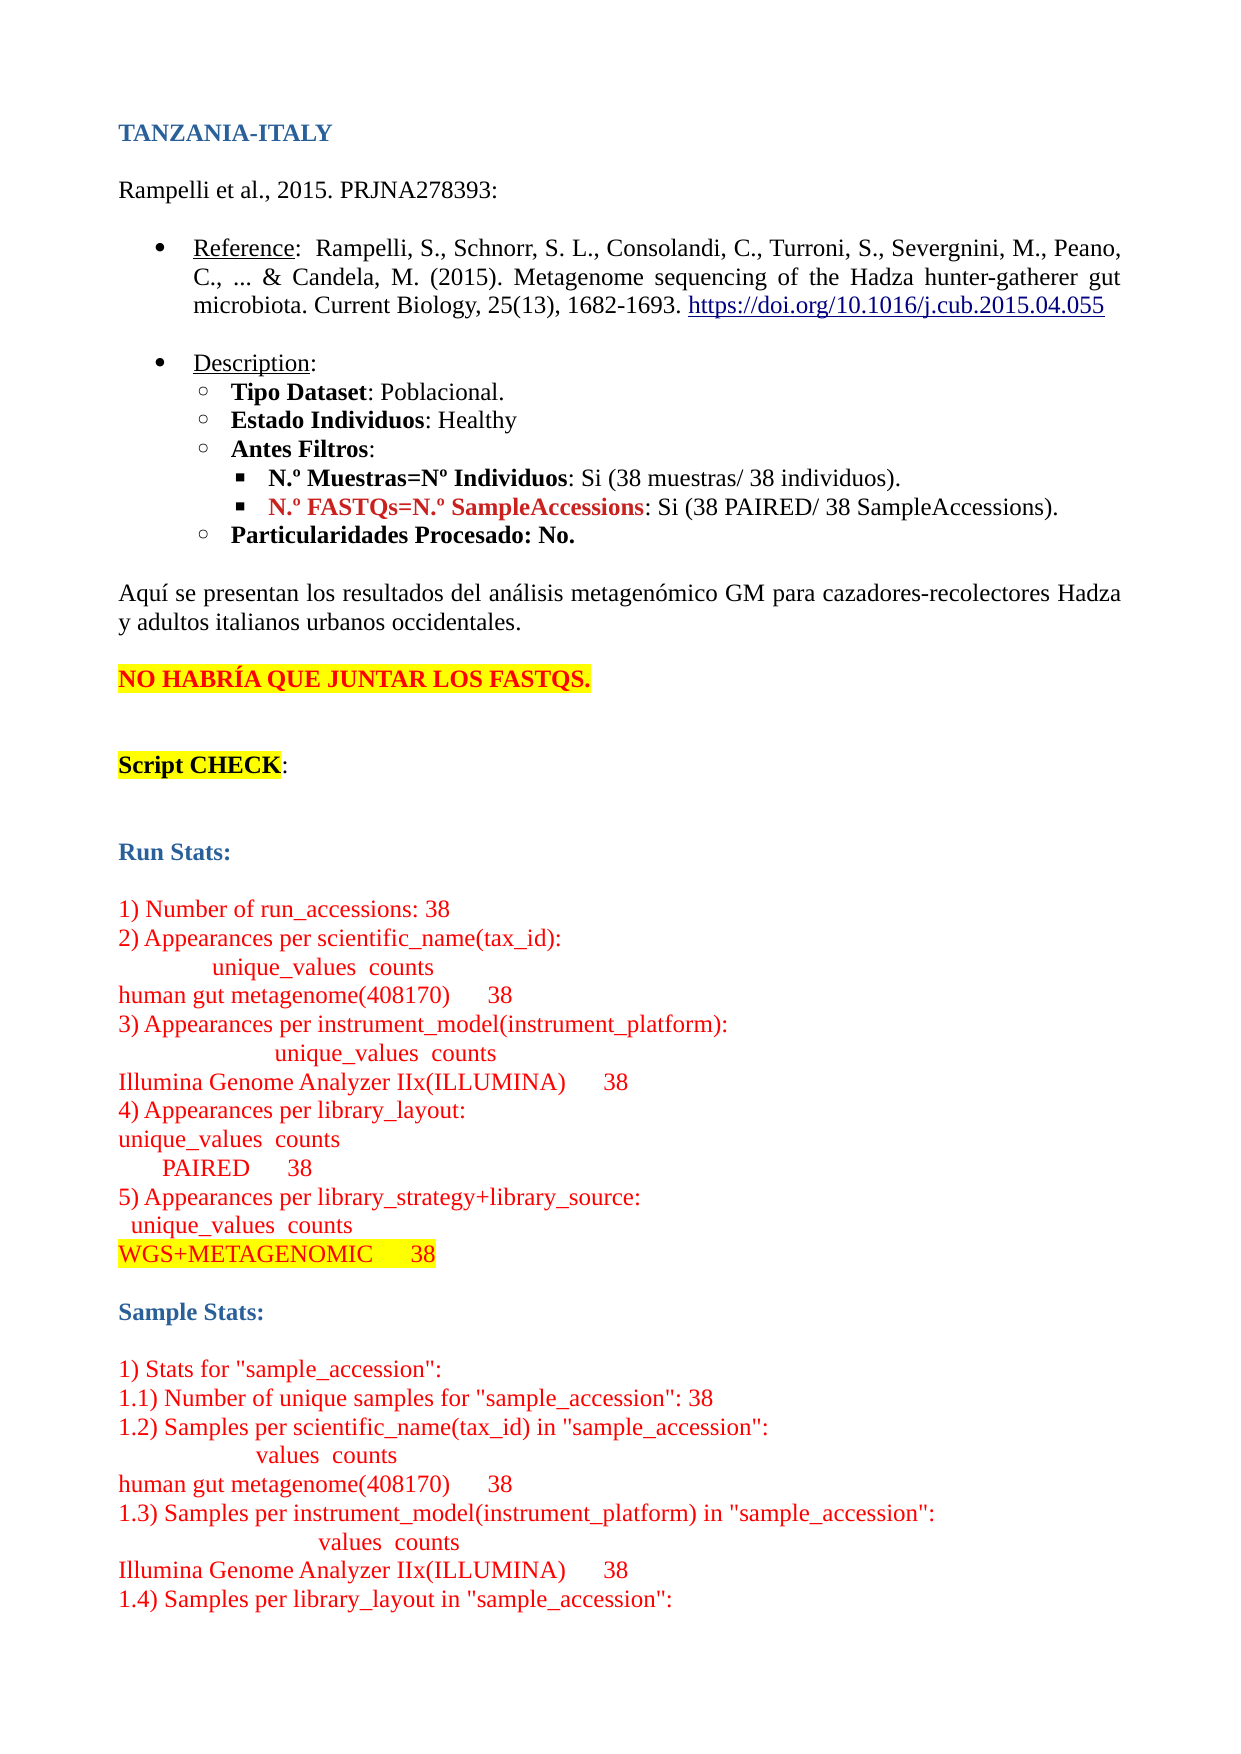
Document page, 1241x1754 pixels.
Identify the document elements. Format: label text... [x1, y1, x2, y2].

text unique_values counts [118, 1211, 1122, 1239]
text 3) Appearances per instrument_model(instrument_platform): [118, 1009, 1122, 1038]
text Aquí se presentan los resultados del análisis metagenómico GM para cazadores-recolectores Hadza y adultos italianos urbanos occidentales. [118, 578, 1122, 636]
text 1.3) Samples per instrument_model(instrument_platform) in "sample_accession": [118, 1498, 1122, 1527]
text Illumina Genome Analyzer IIx(ILLUMINA) 38 [118, 1067, 1122, 1096]
text WGS+METAGENOMIC 38 [118, 1239, 1122, 1268]
text Script CHECK: [118, 751, 1122, 779]
text 1.1) Number of unique samples for "sample_accession": 38 [118, 1383, 1122, 1412]
text 1.4) Samples per library_layout in "sample_accession": [118, 1584, 1122, 1613]
text values counts [118, 1441, 1122, 1469]
list Reference: Rampelli, S., Schnorr, S. L., Consolandi, C., Turroni, S., Severgnini, M., Peano, C., ... & Candela, M. (2015). Metagenome sequencing of the Hadza hunter-gatherer gut microbiota. Current Biology, 25(13), 1682-1693. https://doi.org/10.1016/j.cub.2015.04.055 [156, 233, 1122, 319]
list Particularidades Procesado: No. [193, 521, 1122, 549]
list N.º Muestras=Nº Individuos: Si (38 muestras/ 38 individuos). [231, 463, 1122, 492]
text unique_values counts [118, 1038, 1122, 1067]
text 1) Stats for "sample_accession": [118, 1354, 1122, 1383]
text human gut metagenome(408170) 38 [118, 1469, 1122, 1498]
text 2) Appearances per scientific_name(tax_id): [118, 923, 1122, 952]
text human gut metagenome(408170) 38 [118, 981, 1122, 1009]
list Tipo Dataset: Poblacional. [193, 377, 1122, 406]
text 1.2) Samples per scientific_name(tax_id) in "sample_accession": [118, 1412, 1122, 1441]
text PAIRED 38 [118, 1153, 1122, 1182]
text values counts [118, 1527, 1122, 1556]
text NO HABRÍA QUE JUNTAR LOS FASTQS. [118, 664, 1122, 693]
list N.º FASTQs=N.º SampleAccessions: Si (38 PAIRED/ 38 SampleAccessions). [231, 492, 1122, 521]
text Rampelli et al., 2015. PRJNA278393: [118, 176, 1122, 204]
text 1) Number of run_accessions: 38 [118, 894, 1122, 923]
text 5) Appearances per library_strategy+library_source: [118, 1182, 1122, 1211]
list Antes Filtros: [193, 434, 1122, 463]
text Illumina Genome Analyzer IIx(ILLUMINA) 38 [118, 1556, 1122, 1584]
text unique_values counts [118, 1124, 1122, 1153]
list Description: [156, 348, 1122, 377]
list Estado Individuos: Healthy [193, 406, 1122, 434]
text Run Stats: [118, 837, 1122, 866]
text 4) Appearances per library_layout: [118, 1096, 1122, 1124]
text TANZANIA-ITALY [118, 118, 1122, 147]
text unique_values counts [118, 952, 1122, 981]
text Sample Stats: [118, 1297, 1122, 1326]
